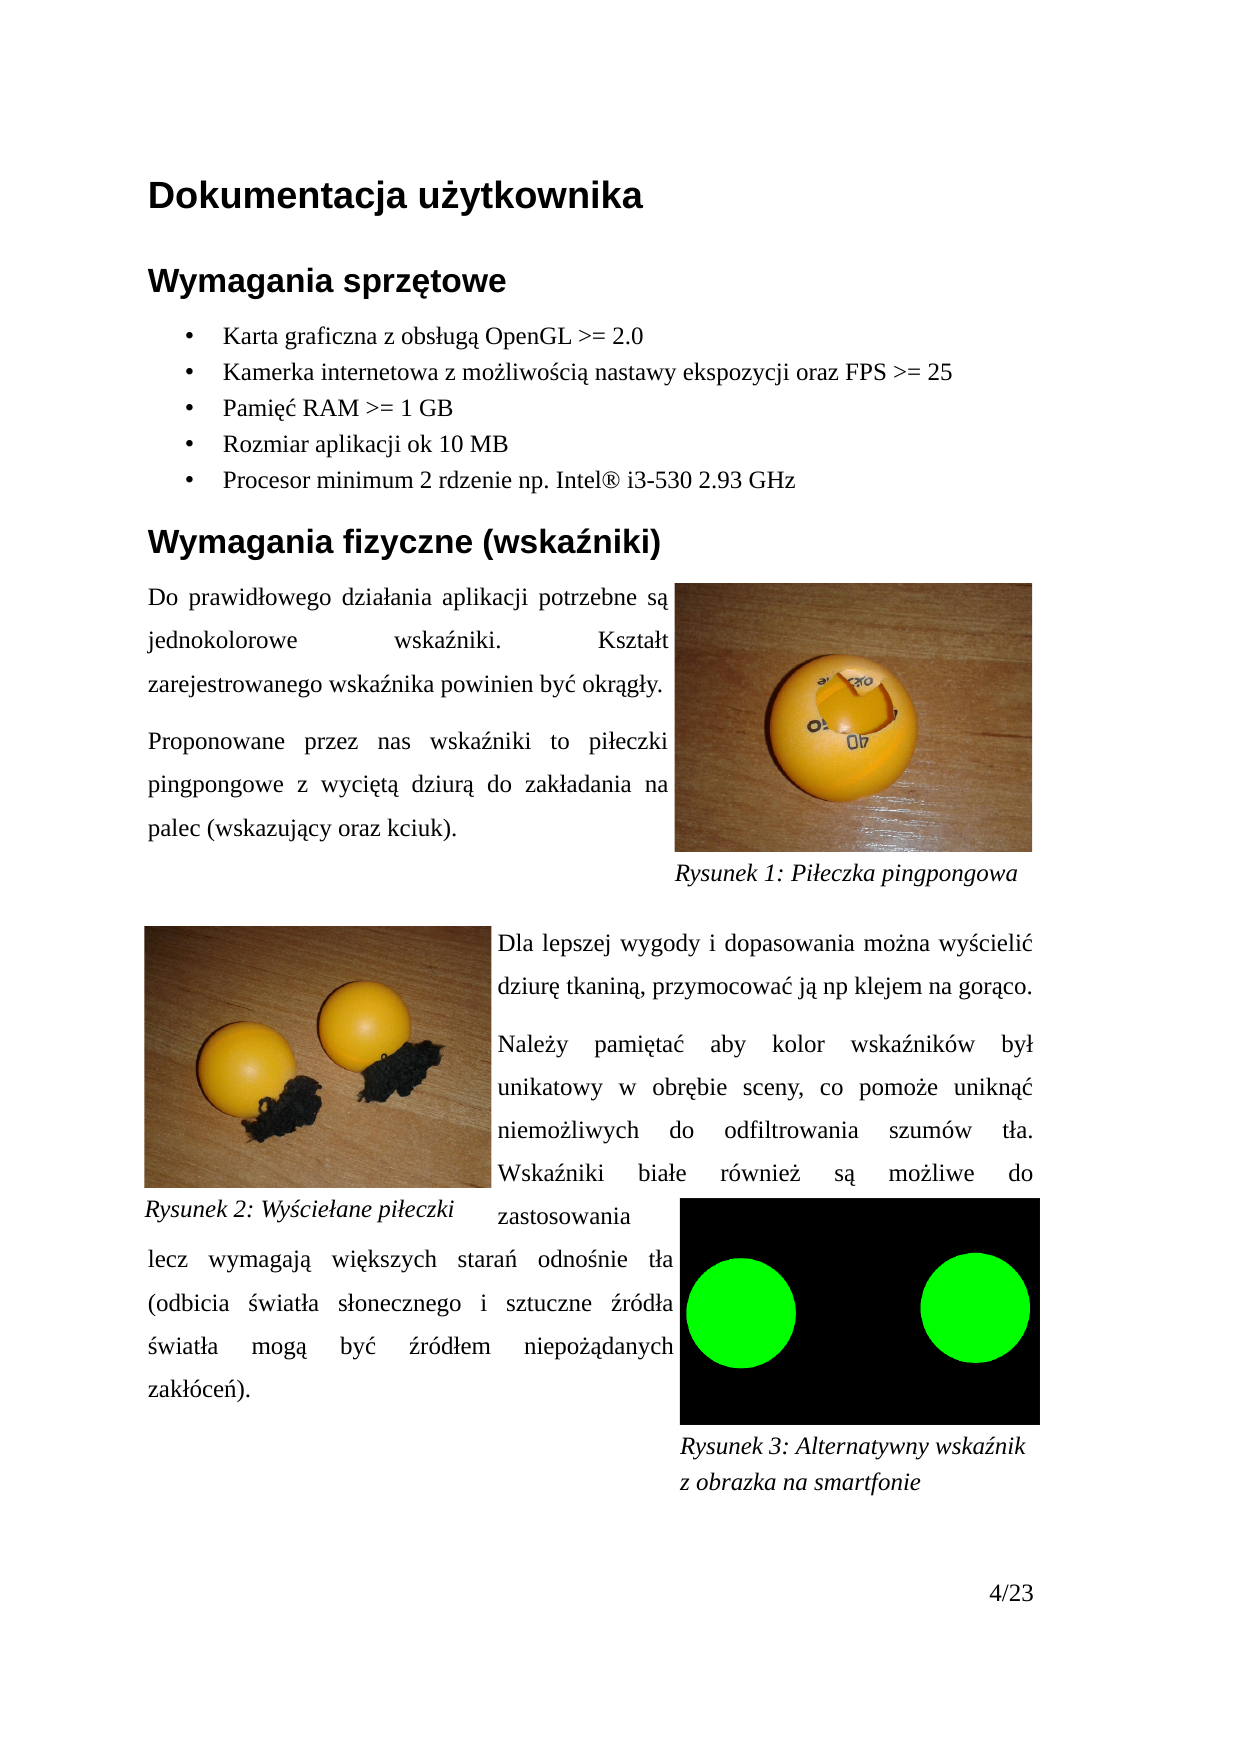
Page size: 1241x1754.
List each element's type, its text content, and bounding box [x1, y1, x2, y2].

picture [679, 1198, 1040, 1425]
subtitle Wymagania fizyczne (wskaźniki) [148, 522, 1033, 560]
subtitle Wymagania sprzętowe [148, 260, 1033, 299]
text Dla lepszej wygody i dopasowania można wyścielić dziurę tkaniną, przymocować ją np klejem na gorąco. [492, 928, 1033, 1000]
picture [144, 926, 492, 1188]
text Rysunek 1: Piłeczka pingpongowa [674, 852, 1032, 887]
list Rozmiar aplikacji ok 10 MB [185, 429, 1033, 458]
text Rysunek 3: Alternatywny wskaźnik z obrazka na smartfonie [680, 1425, 1040, 1496]
list Pamięć RAM >= 1 GB [185, 393, 1033, 422]
text Do prawidłowego działania aplikacji potrzebne są jednokolorowe wskaźniki. Kształt zarejestrowanego wskaźnika powinien być okrągły. [148, 582, 1033, 697]
text Proponowane przez nas wskaźniki to piłeczki pingpongowe z wyciętą dziurą do zakładania na palec (wskazujący oraz kciuk). [148, 726, 674, 841]
text Rysunek 2: Wyściełane piłeczki [144, 1188, 491, 1223]
list Procesor minimum 2 rdzenie np. Intel® i3-530 2.93 GHz [185, 465, 1033, 494]
text Należy pamiętać aby kolor wskaźników był unikatowy w obrębie sceny, co pomoże uniknąć niemożliwych do odfiltrowania szumów tła. Wskaźniki białe również są możliwe do zastosowania lecz wymagają większych starań odnośnie tła (odbicia światła słonecznego i sztuczne źródła światła mogą być źródłem niepożądanych zakłóceń). [148, 1029, 1033, 1403]
picture [674, 583, 1033, 852]
list Kamerka internetowa z możliwością nastawy ekspozycji oraz FPS >= 25 [185, 357, 1033, 386]
list Karta graficzna z obsługą OpenGL >= 2.0 [185, 321, 1033, 350]
subtitle Dokumentacja użytkownika [148, 173, 1033, 216]
